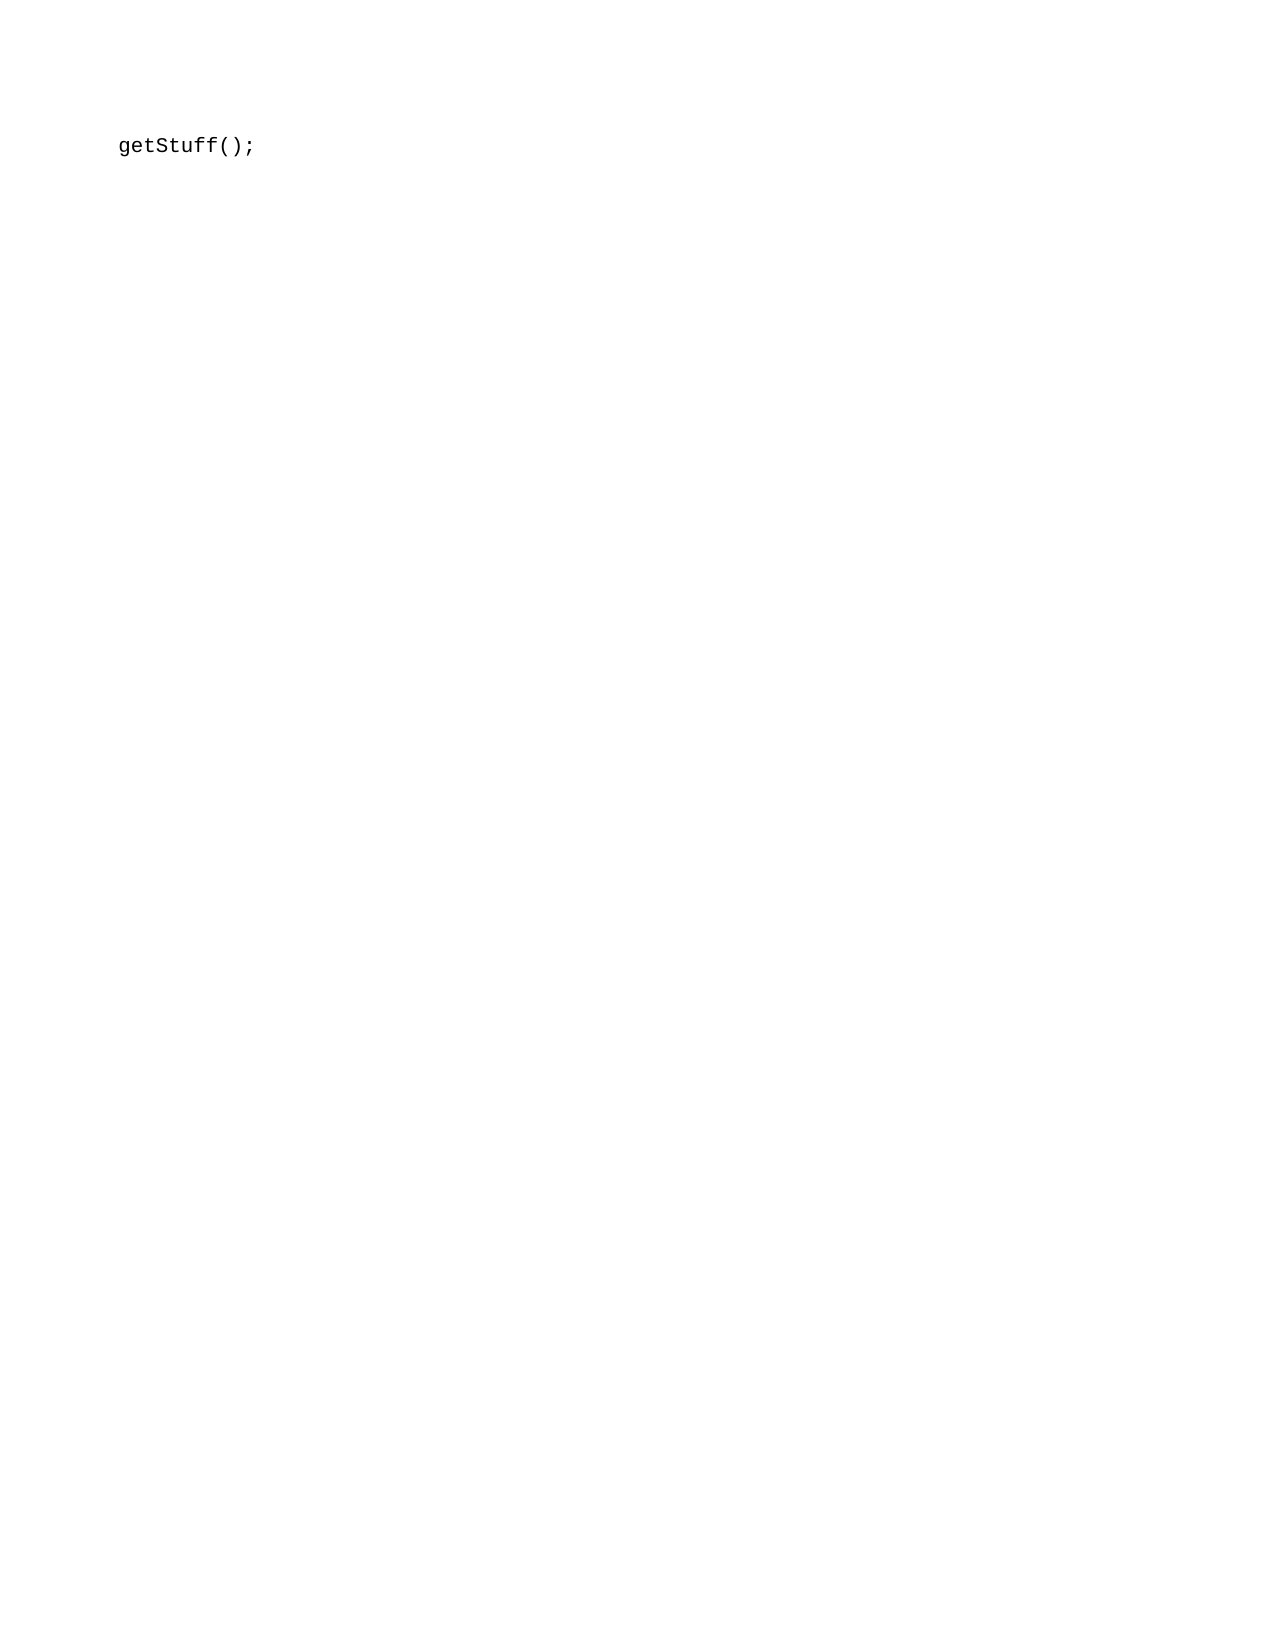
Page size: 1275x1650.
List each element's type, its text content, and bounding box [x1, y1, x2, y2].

text getStuff(); [118, 118, 1157, 159]
